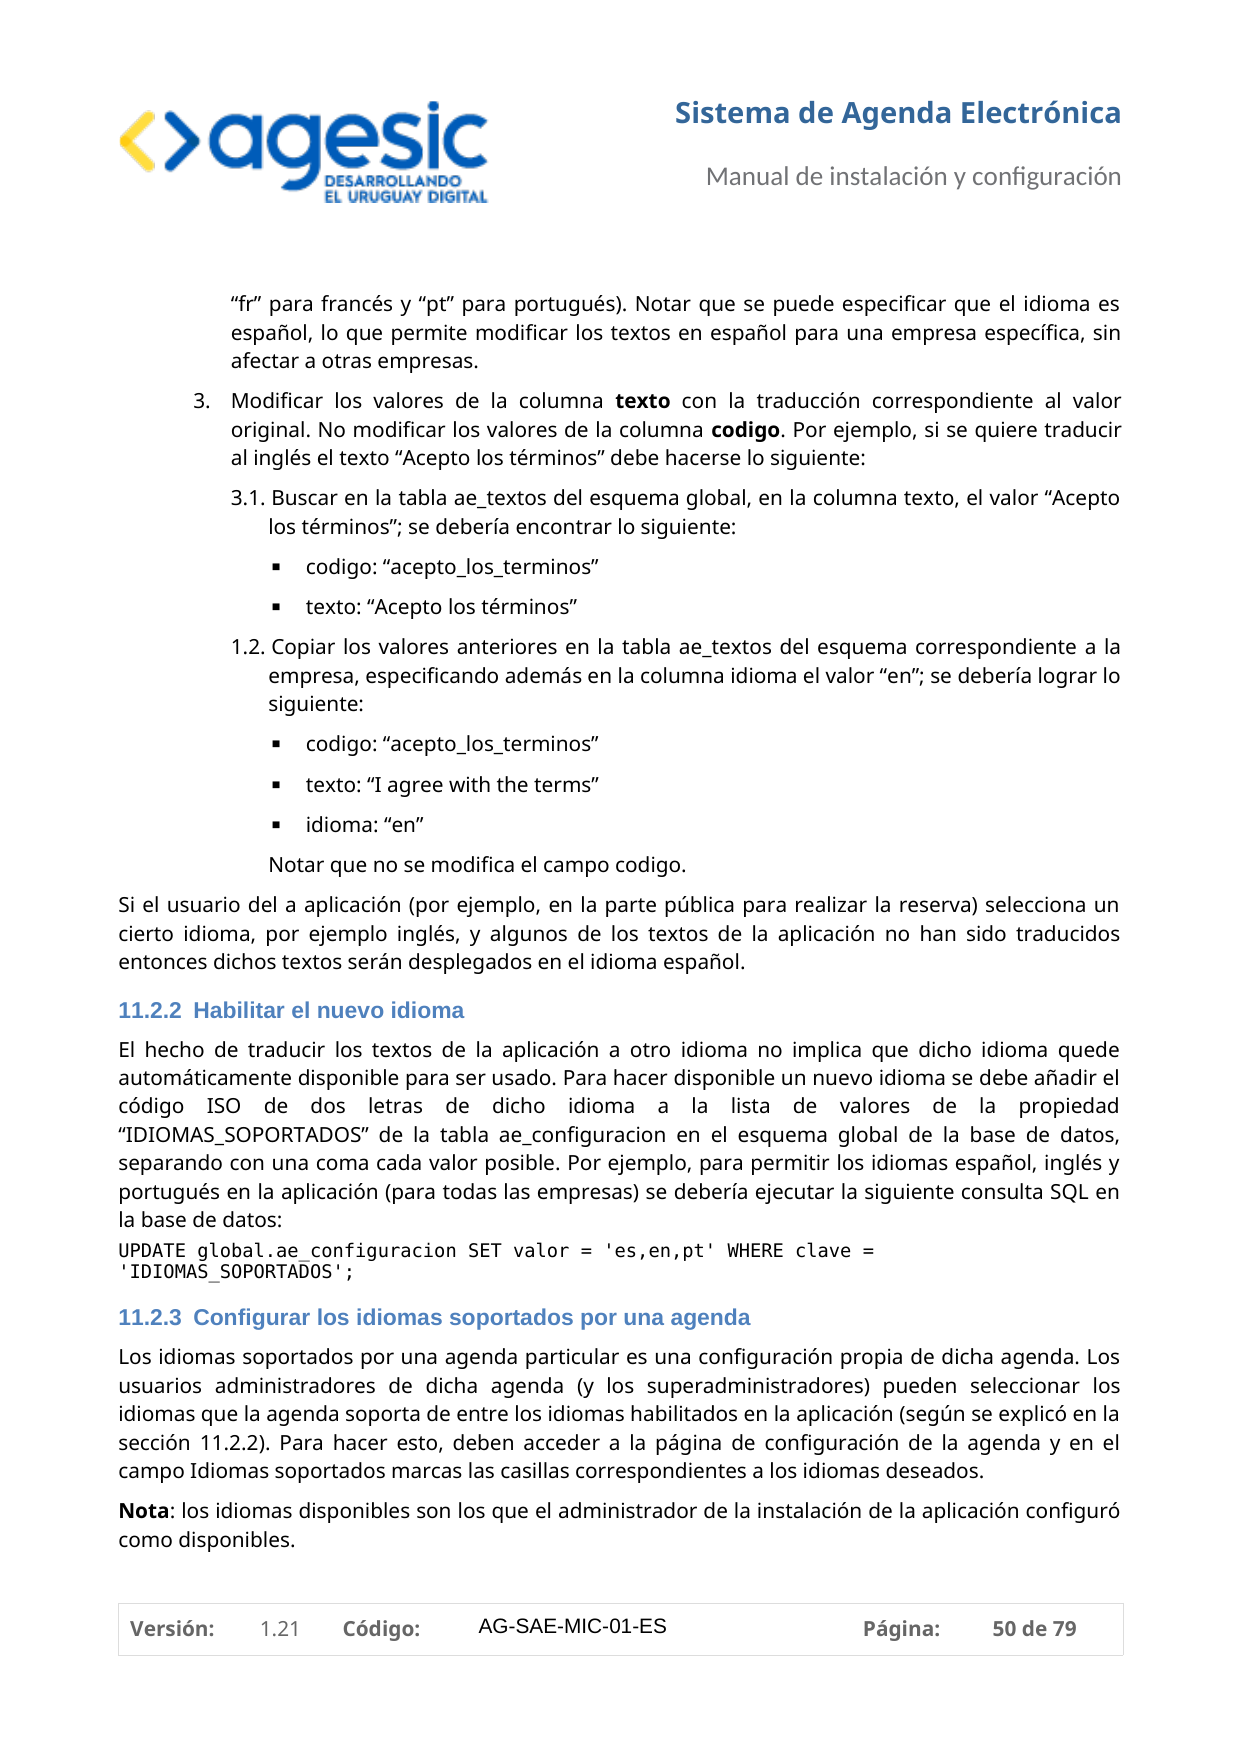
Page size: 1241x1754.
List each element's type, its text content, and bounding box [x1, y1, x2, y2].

text Si el usuario del a aplicación (por ejemplo, en la parte pública para realizar la reserva) selecciona un cierto idioma, por ejemplo inglés, y algunos de los textos de la aplicación no han sido traducidos entonces dichos textos serán desplegados en el idioma español. [118, 890, 1122, 976]
list Notar que no se modifica el campo codigo. [231, 850, 1122, 879]
text El hecho de traducir los textos de la aplicación a otro idioma no implica que dicho idioma quede automáticamente disponible para ser usado. Para hacer disponible un nuevo idioma se debe añadir el código ISO de dos letras de dicho idioma a la lista de valores de la propiedad “IDIOMAS_SOPORTADOS” de la tabla ae_configuracion en el esquema global de la base de datos, separando con una coma cada valor posible. Por ejemplo, para permitir los idiomas español, inglés y portugués en la aplicación (para todas las empresas) se debería ejecutar la siguiente consulta SQL en la base de datos: [118, 1035, 1122, 1234]
subtitle Configurar los idiomas soportados por una agenda [118, 1304, 1122, 1331]
text UPDATE global.ae_configuracion SET valor = 'es,en,pt' WHERE clave = 'IDIOMAS_SOPORTADOS'; [118, 1240, 1122, 1283]
picture [119, 101, 489, 203]
text Nota: los idiomas disponibles son los que el administrador de la instalación de la aplicación configuró como disponibles. [118, 1496, 1122, 1553]
subtitle Habilitar el nuevo idioma [118, 997, 1122, 1023]
text Los idiomas soportados por una agenda particular es una configuración propia de dicha agenda. Los usuarios administradores de dicha agenda (y los superadministradores) pueden seleccionar los idiomas que la agenda soporta de entre los idiomas habilitados en la aplicación (según se explicó en la sección 11.2.2). Para hacer esto, deben acceder a la página de configuración de la agenda y en el campo Idiomas soportados marcas las casillas correspondientes a los idiomas deseados. [118, 1342, 1122, 1484]
list Copiar los valores anteriores en la tabla ae_textos del esquema correspondiente a la empresa, especificando además en la columna idioma el valor “en”; se debería lograr lo siguiente: [231, 632, 1122, 718]
list “fr” para francés y “pt” para portugués). Notar que se puede especificar que el idioma es español, lo que permite modificar los textos en español para una empresa específica, sin afectar a otras empresas. [193, 289, 1122, 374]
list codigo: “acepto_los_terminos” [268, 729, 1122, 758]
list Modificar los valores de la columna texto con la traducción correspondiente al valor original. No modificar los valores de la columna codigo. Por ejemplo, si se quiere traducir al inglés el texto “Acepto los términos” debe hacerse lo siguiente: [193, 386, 1122, 472]
list codigo: “acepto_los_terminos” [268, 552, 1122, 581]
list texto: “I agree with the terms” [268, 770, 1122, 798]
list idioma: “en” [268, 810, 1122, 838]
list Buscar en la tabla ae_textos del esquema global, en la columna texto, el valor “Acepto los términos”; se debería encontrar lo siguiente: [231, 483, 1122, 540]
list texto: “Acepto los términos” [268, 592, 1122, 621]
